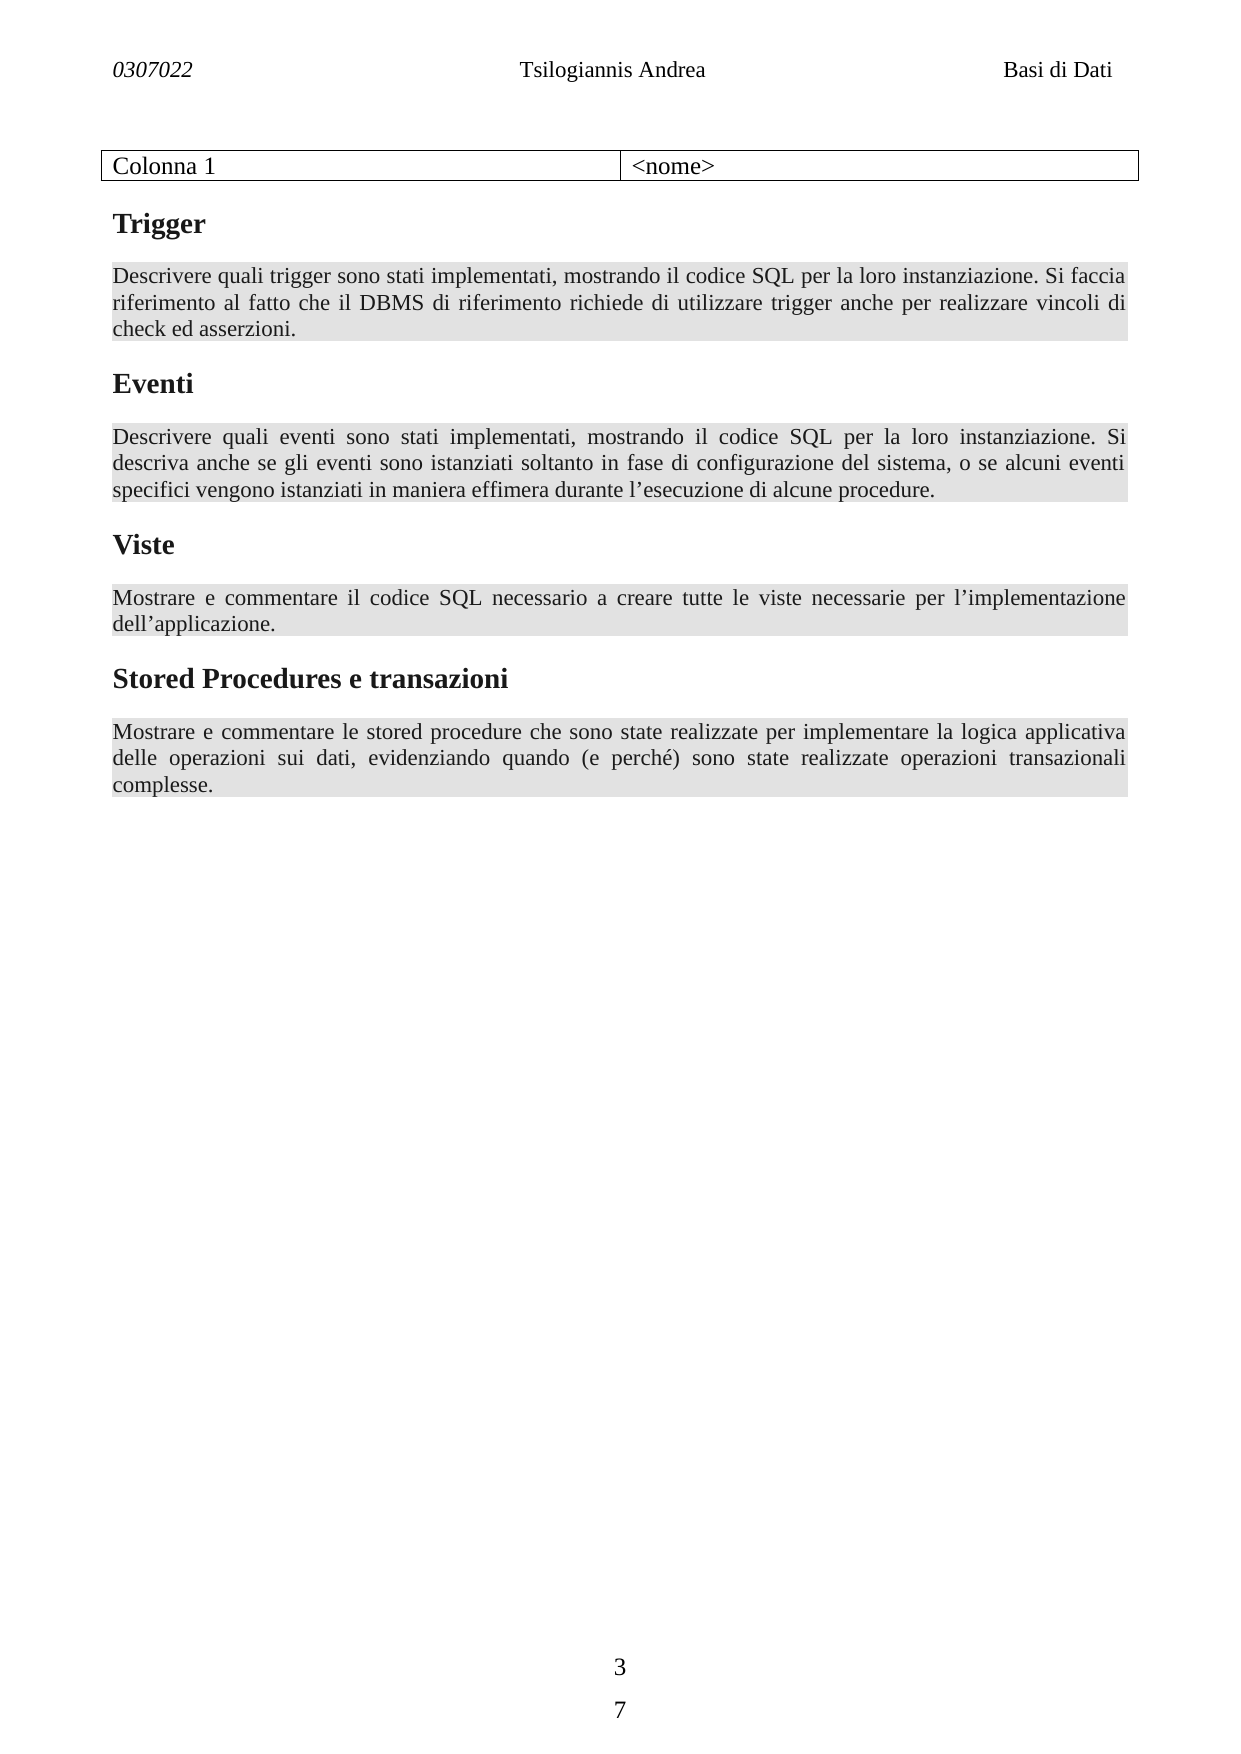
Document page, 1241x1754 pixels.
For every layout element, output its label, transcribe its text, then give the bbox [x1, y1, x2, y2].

text Descrivere quali eventi sono stati implementati, mostrando il codice SQL per la loro instanziazione. Si descriva anche se gli eventi sono istanziati soltanto in fase di configurazione del sistema, o se alcuni eventi specifici vengono istanziati in maniera effimera durante l’esecuzione di alcune procedure. [112, 423, 1128, 502]
subtitle Viste [112, 527, 1128, 561]
table_cell <nome> [621, 151, 1138, 180]
table_cell Colonna 1 [102, 151, 620, 180]
subtitle Trigger [112, 206, 1128, 239]
text Mostrare e commentare le stored procedure che sono state realizzate per implementare la logica applicativa delle operazioni sui dati, evidenziando quando (e perché) sono state realizzate operazioni transazionali complesse. [112, 718, 1128, 797]
text Mostrare e commentare il codice SQL necessario a creare tutte le viste necessarie per l’implementazione dell’applicazione. [112, 584, 1128, 636]
text Descrivere quali trigger sono stati implementati, mostrando il codice SQL per la loro instanziazione. Si faccia riferimento al fatto che il DBMS di riferimento richiede di utilizzare trigger anche per realizzare vincoli di check ed asserzioni. [112, 262, 1128, 341]
subtitle Eventi [112, 366, 1128, 400]
subtitle Stored Procedures e transazioni [112, 661, 1128, 695]
